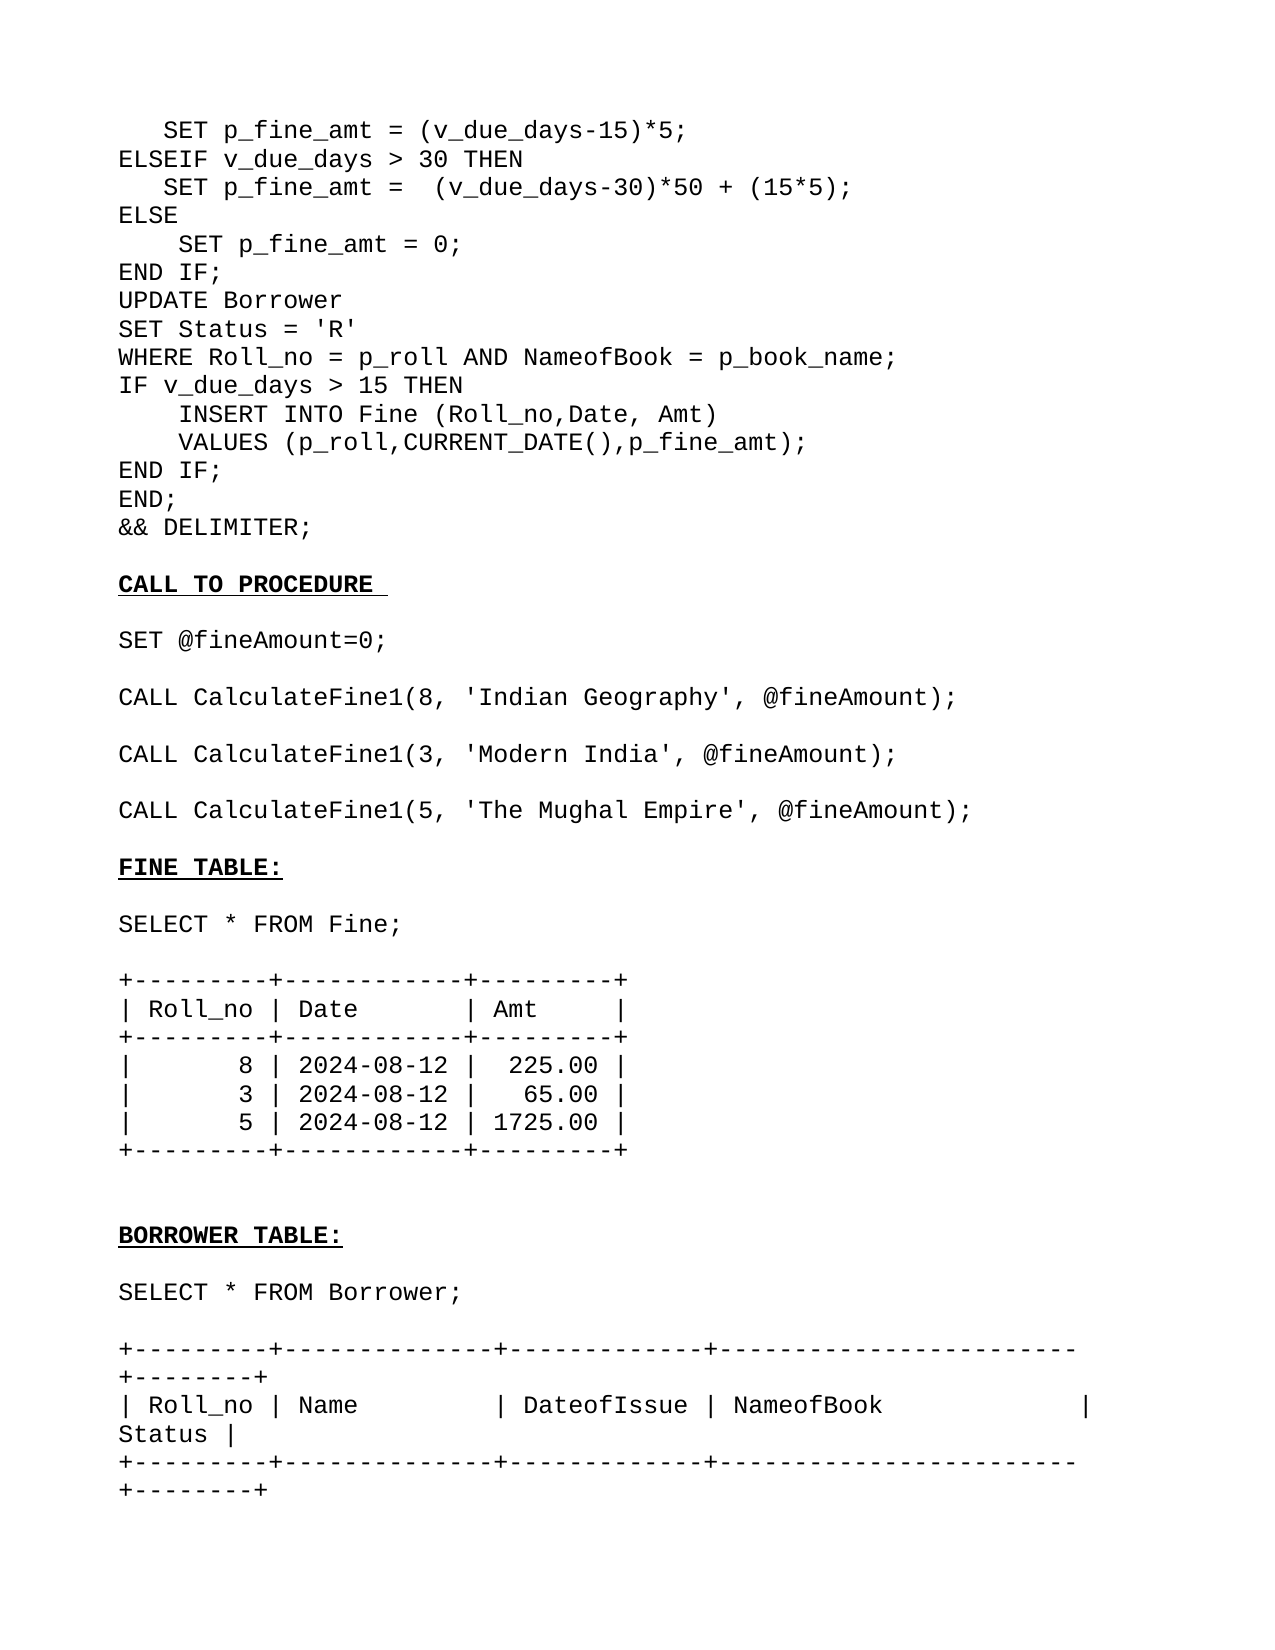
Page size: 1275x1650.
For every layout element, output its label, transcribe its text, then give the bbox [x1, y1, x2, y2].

text | 3 | 2024-08-12 | 65.00 | [118, 1081, 1157, 1110]
text CALL CalculateFine1(3, 'Modern India', @fineAmount); [118, 741, 1157, 770]
text CALL CalculateFine1(5, 'The Mughal Empire', @fineAmount); [118, 798, 1157, 826]
text +---------+--------------+-------------+------------------------+--------+ [118, 1336, 1157, 1393]
text WHERE Roll_no = p_roll AND NameofBook = p_book_name; [118, 345, 1157, 373]
text ELSE [118, 203, 1157, 231]
text SELECT * FROM Fine; [118, 911, 1157, 940]
text | Roll_no | Date | Amt | [118, 996, 1157, 1025]
text END IF; [118, 260, 1157, 288]
text CALL CalculateFine1(8, 'Indian Geography', @fineAmount); [118, 685, 1157, 713]
text SET @fineAmount=0; [118, 628, 1157, 656]
text BORROWER TABLE: [118, 1223, 1157, 1251]
text | 5 | 2024-08-12 | 1725.00 | [118, 1110, 1157, 1138]
text +---------+--------------+-------------+------------------------+--------+ [118, 1450, 1157, 1506]
text +---------+------------+---------+ [118, 1138, 1157, 1166]
text IF v_due_days > 15 THEN [118, 373, 1157, 401]
text FINE TABLE: [118, 855, 1157, 883]
text VALUES (p_roll,CURRENT_DATE(),p_fine_amt); [118, 430, 1157, 458]
text ELSEIF v_due_days > 30 THEN [118, 146, 1157, 175]
text +---------+------------+---------+ [118, 1025, 1157, 1053]
text && DELIMITER; [118, 515, 1157, 543]
text UPDATE Borrower [118, 288, 1157, 316]
text | 8 | 2024-08-12 | 225.00 | [118, 1053, 1157, 1081]
text SET p_fine_amt = (v_due_days-15)*5; [118, 118, 1157, 146]
text END; [118, 486, 1157, 515]
text SELECT * FROM Borrower; [118, 1280, 1157, 1308]
text | Roll_no | Name | DateofIssue | NameofBook | Status | [118, 1393, 1157, 1450]
text END IF; [118, 458, 1157, 486]
text INSERT INTO Fine (Roll_no,Date, Amt) [118, 401, 1157, 430]
text CALL TO PROCEDURE [118, 571, 1157, 600]
text SET p_fine_amt = 0; [118, 231, 1157, 260]
text SET p_fine_amt = (v_due_days-30)*50 + (15*5); [118, 175, 1157, 203]
text SET Status = 'R' [118, 316, 1157, 345]
text +---------+------------+---------+ [118, 968, 1157, 996]
